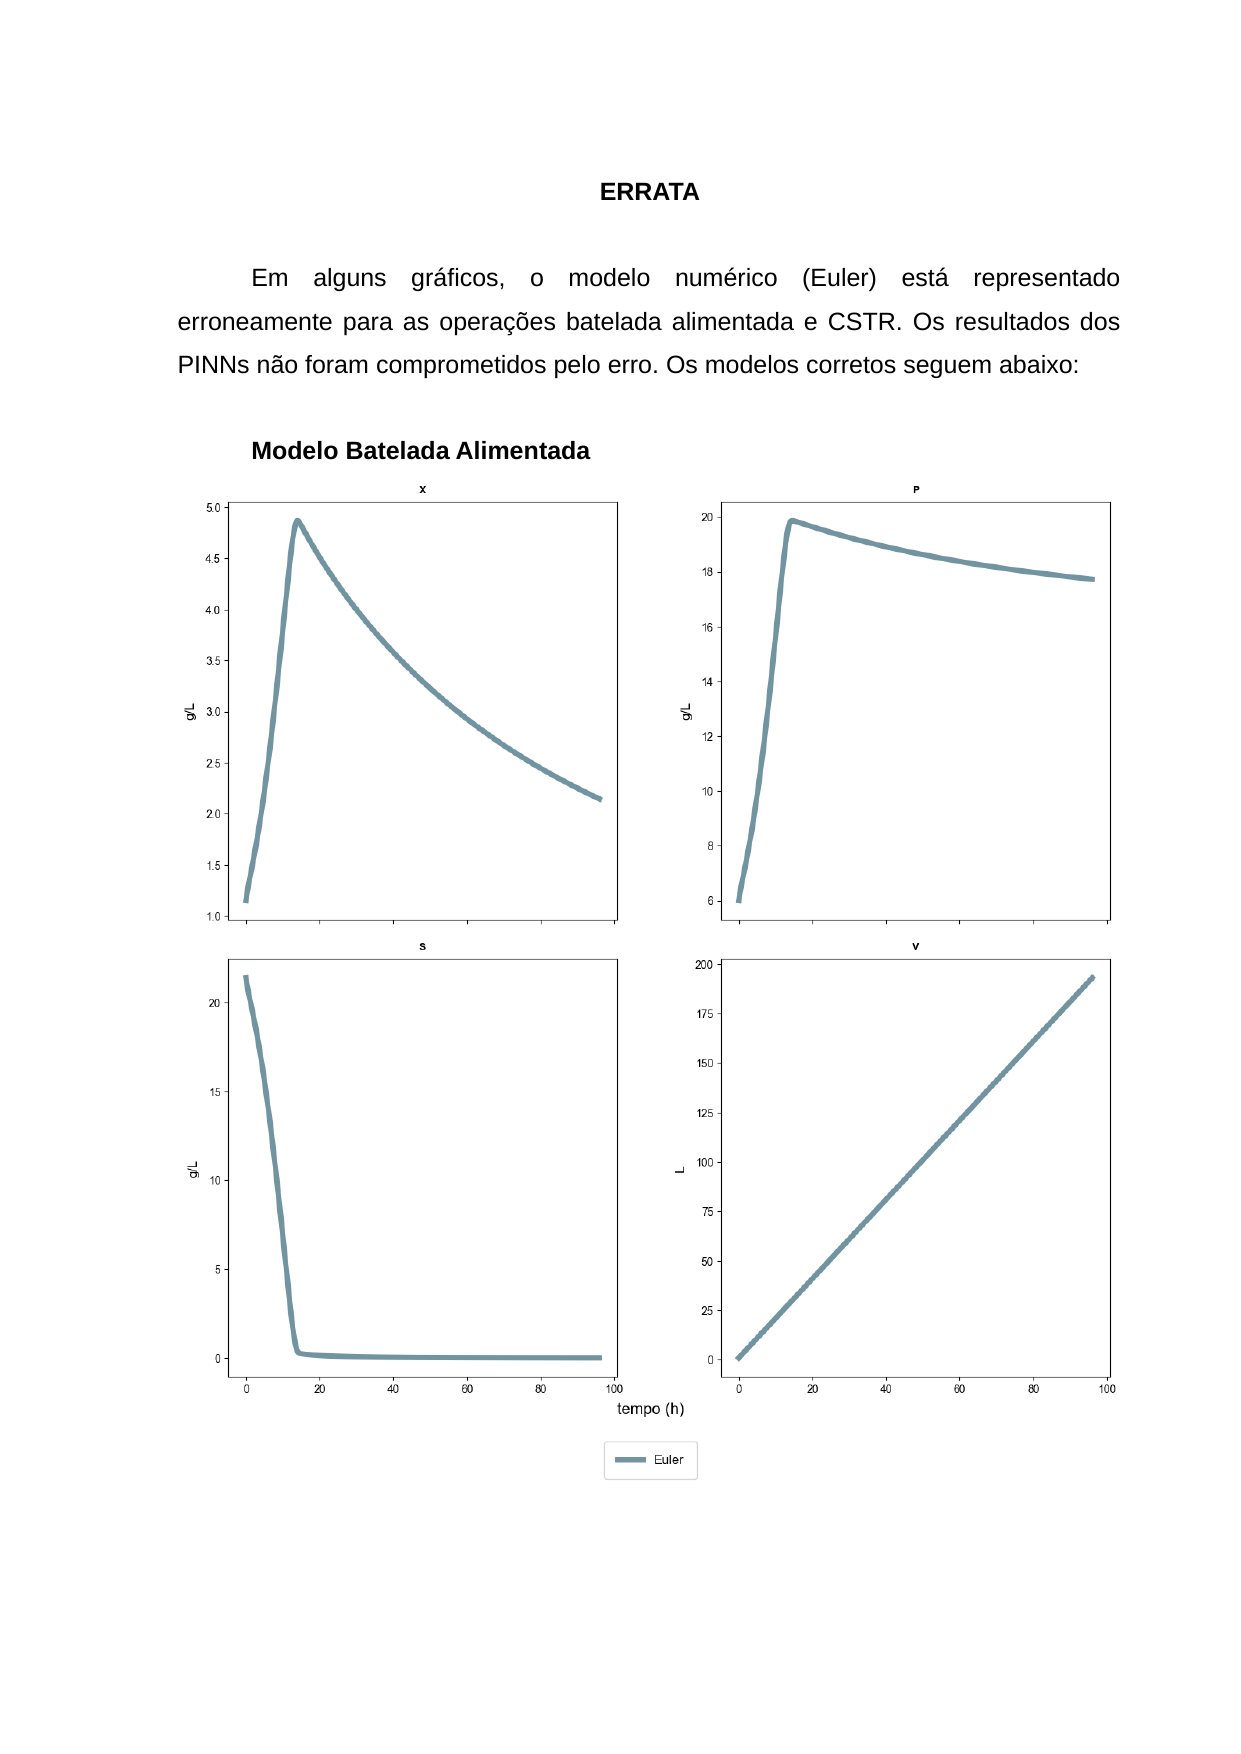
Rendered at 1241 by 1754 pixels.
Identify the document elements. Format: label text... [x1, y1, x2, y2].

text Modelo Batelada Alimentada [177, 436, 1122, 465]
text Em alguns gráficos, o modelo numérico (Euler) está representado erroneamente para as operações batelada alimentada e CSTR. Os resultados dos PINNs não foram comprometidos pelo erro. Os modelos corretos seguem abaixo: [177, 263, 1122, 378]
picture [177, 479, 1123, 1492]
text ERRATA [177, 177, 1122, 206]
